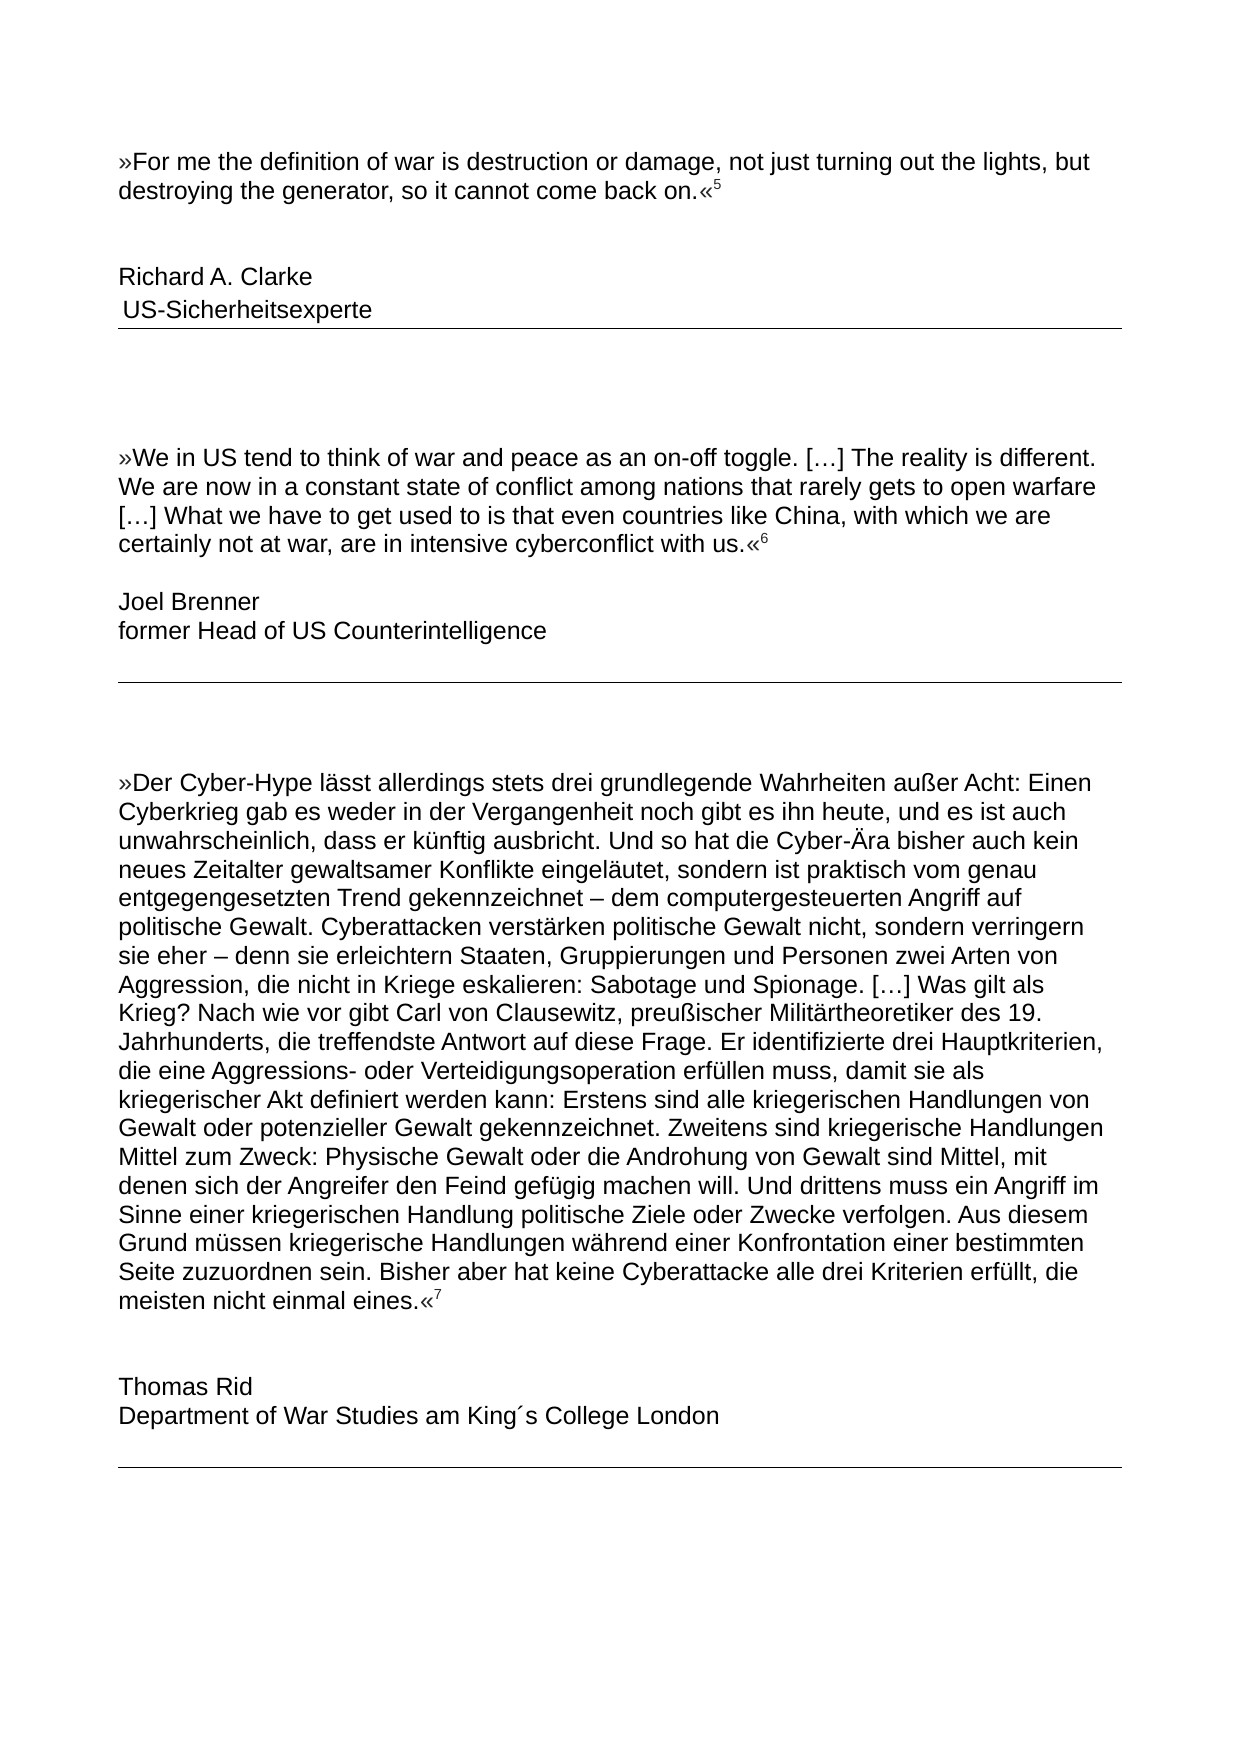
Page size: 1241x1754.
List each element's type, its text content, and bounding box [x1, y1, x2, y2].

text »For me the definition of war is destruction or damage, not just turning out the lights, but destroying the generator, so it cannot come back on.«5 [118, 147, 1122, 204]
text Thomas Rid [118, 1372, 1122, 1401]
text former Head of US Counterintelligence [118, 616, 1122, 644]
text »Der Cyber-Hype lässt allerdings stets drei grundlegende Wahrheiten außer Acht: Einen Cyberkrieg gab es weder in der Vergangenheit noch gibt es ihn heute, und es ist auch unwahrscheinlich, dass er künftig ausbricht. Und so hat die Cyber-Ära bisher auch kein neues Zeitalter gewaltsamer Konflikte eingeläutet, sondern ist praktisch vom genau entgegengesetzten Trend gekennzeichnet – dem computergesteuerten Angriff auf politische Gewalt. Cyberattacken verstärken politische Gewalt nicht, sondern verringern sie eher – denn sie erleichtern Staaten, Gruppierungen und Personen zwei Arten von Aggression, die nicht in Kriege eskalieren: Sabotage und Spionage. […] Was gilt als Krieg? Nach wie vor gibt Carl von Clausewitz, preußischer Militärtheoretiker des 19. Jahrhunderts, die treffendste Antwort auf diese Frage. Er identifizierte drei Hauptkriterien, die eine Aggressions- oder Verteidigungsoperation erfüllen muss, damit sie als kriegerischer Akt definiert werden kann: Erstens sind alle kriegerischen Handlungen von Gewalt oder potenzieller Gewalt gekennzeichnet. Zweitens sind kriegerische Handlungen Mittel zum Zweck: Physische Gewalt oder die Androhung von Gewalt sind Mittel, mit denen sich der Angreifer den Feind gefügig machen will. Und drittens muss ein Angriff im Sinne einer kriegerischen Handlung politische Ziele oder Zwecke verfolgen. Aus diesem Grund müssen kriegerische Handlungen während einer Konfrontation einer bestimmten Seite zuzuordnen sein. Bisher aber hat keine Cyberattacke alle drei Kriterien erfüllt, die meisten nicht einmal eines.«7 [118, 768, 1122, 1314]
text Joel Brenner [118, 587, 1122, 616]
text »We in US tend to think of war and peace as an on-off toggle. […] The reality is different. We are now in a constant state of conflict among nations that rarely gets to open warfare […] What we have to get used to is that even countries like China, with which we are certainly not at war, are in intensive cyberconflict with us.«6 [118, 443, 1122, 558]
text US-Sicherheitsexperte [118, 291, 1122, 328]
text Richard A. Clarke [118, 262, 1122, 291]
text Department of War Studies am King´s College London [118, 1401, 1122, 1429]
